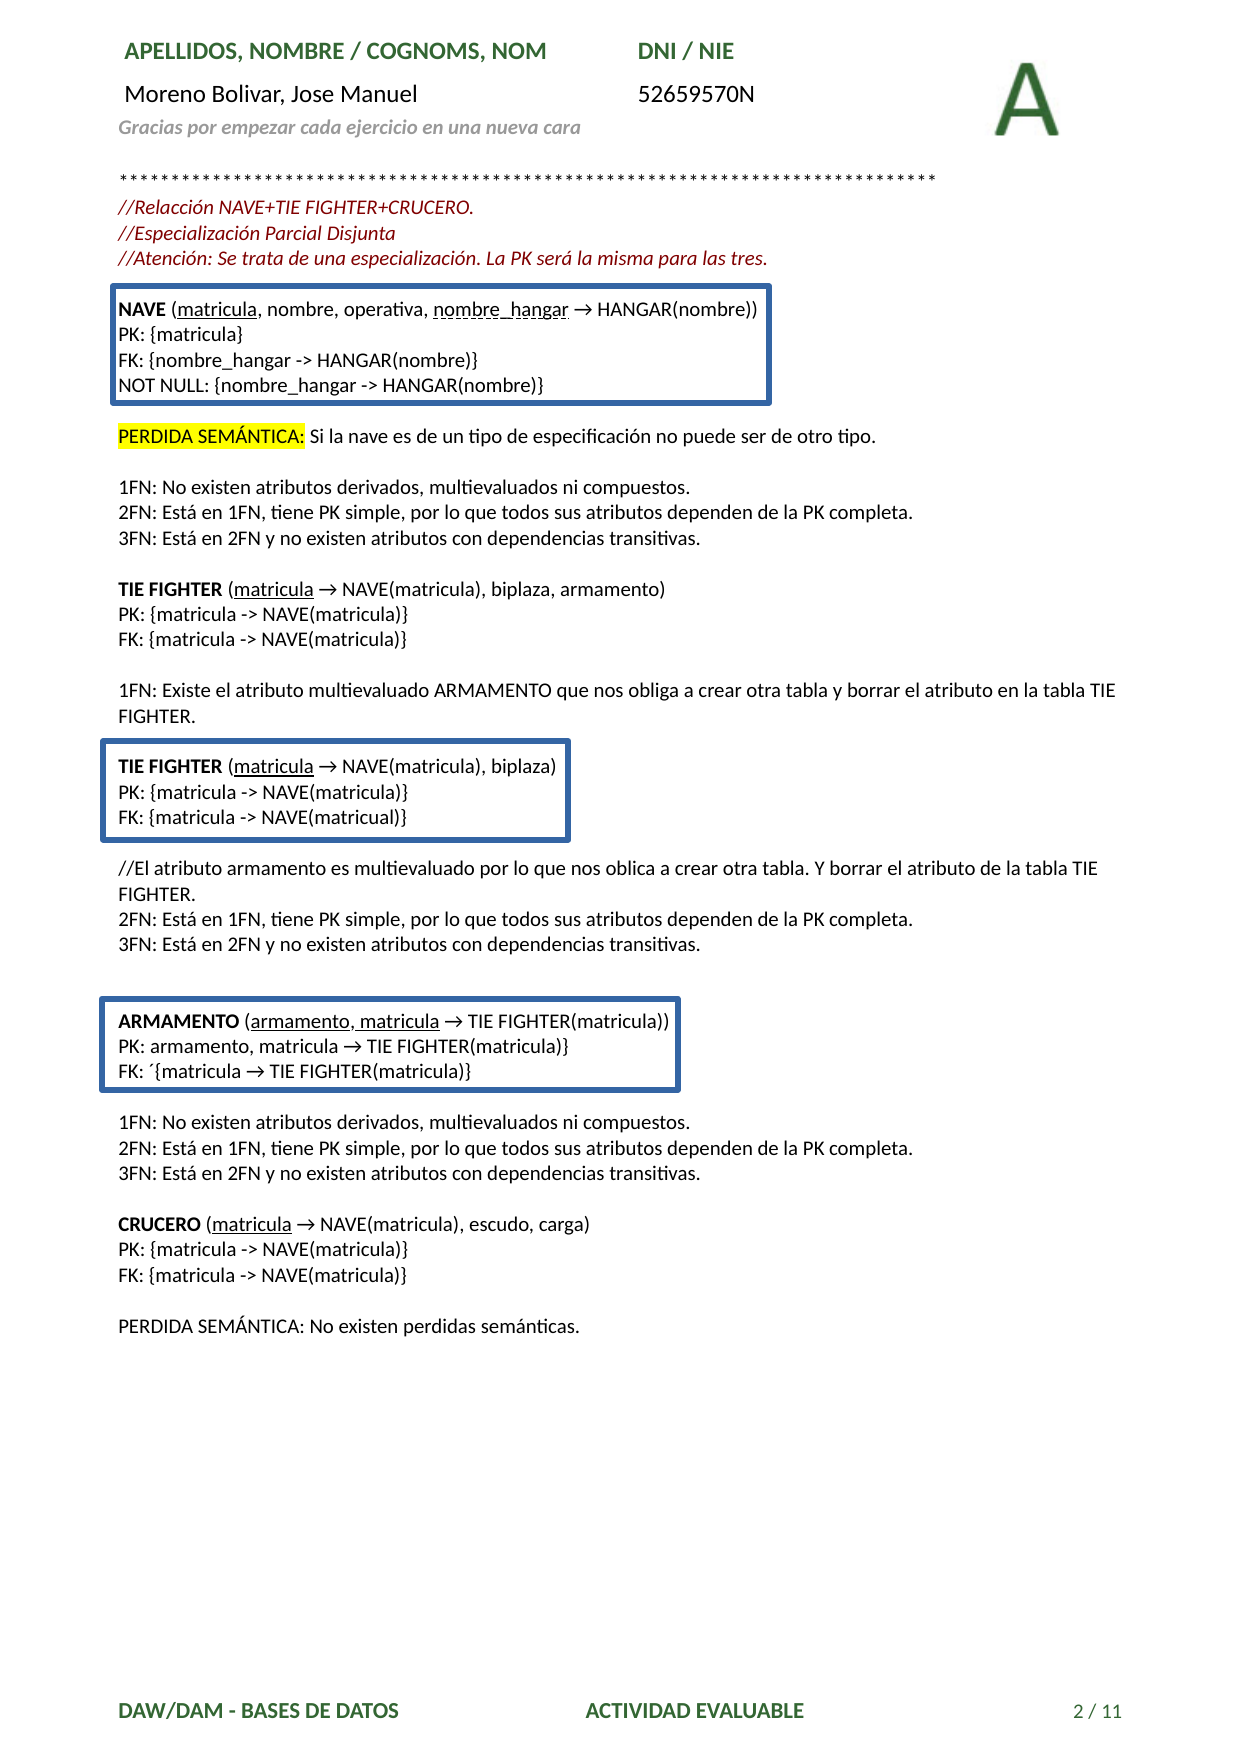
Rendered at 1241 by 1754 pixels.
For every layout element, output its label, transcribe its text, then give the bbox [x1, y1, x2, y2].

text 1FN: No existen atributos derivados, multievaluados ni compuestos. 2FN: Está en 1FN, tiene PK simple, por lo que todos sus atributos dependen de la PK completa. 3FN: Está en 2FN y no existen atributos con dependencias transitivas. [118, 474, 1122, 550]
text CRUCERO (matricula → NAVE(matricula), escudo, carga) PK: {matricula -> NAVE(matricula)} FK: {matricula -> NAVE(matricula)} [118, 1211, 1122, 1287]
text 2FN: Está en 1FN, tiene PK simple, por lo que todos sus atributos dependen de la PK completa. 3FN: Está en 2FN y no existen atributos con dependencias transitivas. [118, 906, 1122, 957]
text TIE FIGHTER (matricula → NAVE(matricula), biplaza) PK: {matricula -> NAVE(matricula)} FK: {matricula -> NAVE(matricual)} [118, 754, 565, 830]
picture [984, 35, 1065, 164]
text //Especialización Parcial Disjunta [118, 220, 1122, 245]
text ARMAMENTO (armamento, matricula → TIE FIGHTER(matricula)) PK: armamento, matricula → TIE FIGHTER(matricula)} FK: ´{matricula → TIE FIGHTER(matricula)} [118, 1008, 675, 1084]
text PERDIDA SEMÁNTICA: Si la nave es de un tipo de especificación no puede ser de otro tipo. [118, 423, 1122, 449]
text 1FN: Existe el atributo multievaluado ARMAMENTO que nos obliga a crear otra tabla y borrar el atributo en la tabla TIE FIGHTER. [118, 677, 1122, 728]
text //Atención: Se trata de una especialización. La PK será la misma para las tres. [118, 245, 1122, 271]
text TIE FIGHTER (matricula → NAVE(matricula), biplaza, armamento) PK: {matricula -> NAVE(matricula)} FK: {matricula -> NAVE(matricula)} [118, 576, 1122, 652]
text //El atributo armamento es multievaluado por lo que nos oblica a crear otra tabla. Y borrar el atributo de la tabla TIE FIGHTER. [118, 855, 1122, 906]
text [772, 296, 1122, 398]
text NAVE (matricula, nombre, operativa, nombre_hangar → HANGAR(nombre)) PK: {matricula} FK: {nombre_hangar -> HANGAR(nombre)} NOT NULL: {nombre_hangar -> HANGAR(nombre)} [118, 296, 766, 398]
text //Relacción NAVE+TIE FIGHTER+CRUCERO. [118, 194, 1122, 220]
text [571, 754, 1122, 830]
text ******************************************************************************* [118, 169, 1122, 194]
text PERDIDA SEMÁNTICA: No existen perdidas semánticas. [118, 1313, 1122, 1338]
text 1FN: No existen atributos derivados, multievaluados ni compuestos. 2FN: Está en 1FN, tiene PK simple, por lo que todos sus atributos dependen de la PK completa. 3FN: Está en 2FN y no existen atributos con dependencias transitivas. [118, 1084, 1122, 1186]
text [681, 1008, 1122, 1084]
